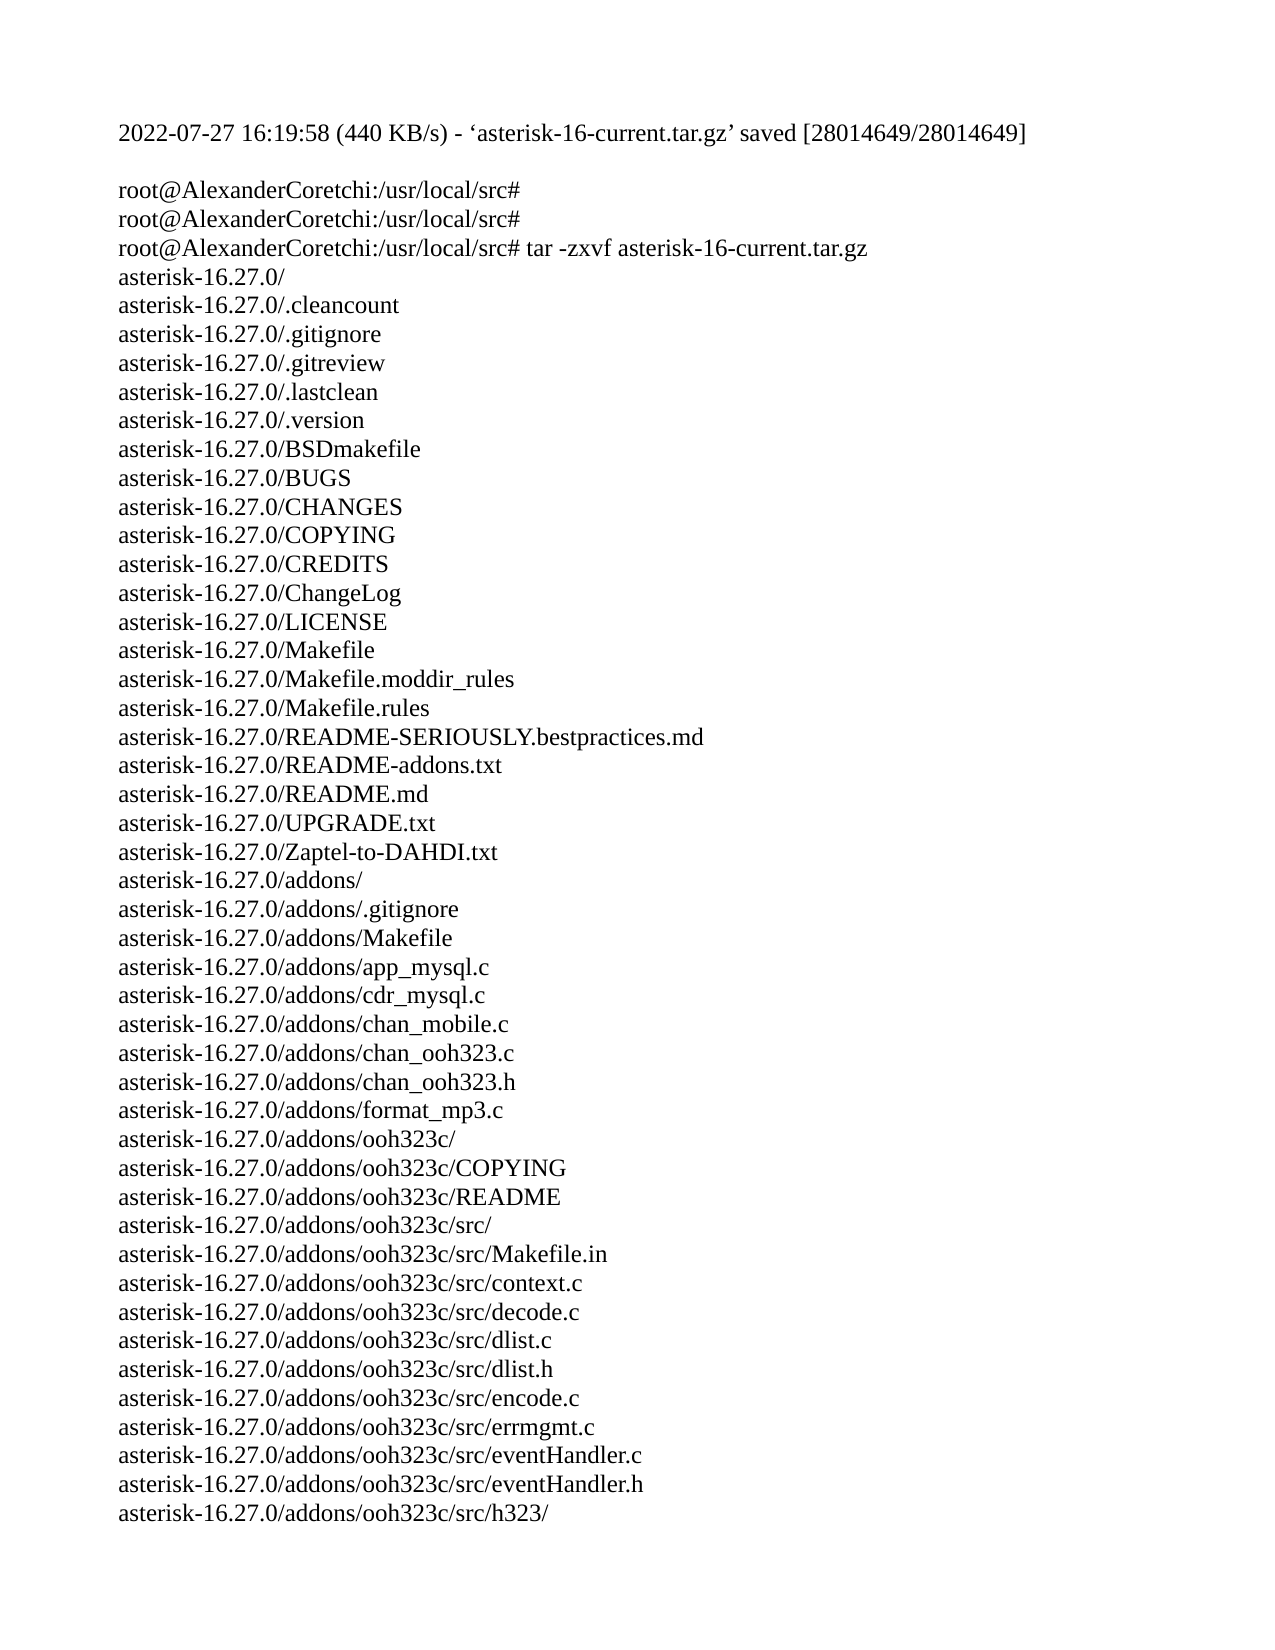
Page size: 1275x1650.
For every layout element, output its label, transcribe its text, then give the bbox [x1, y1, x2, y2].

text asterisk-16.27.0/ [118, 262, 1157, 291]
text asterisk-16.27.0/addons/ooh323c/src/ [118, 1211, 1157, 1239]
text asterisk-16.27.0/.lastclean [118, 377, 1157, 406]
text asterisk-16.27.0/README.md [118, 779, 1157, 808]
text asterisk-16.27.0/README-SERIOUSLY.bestpractices.md [118, 722, 1157, 751]
text asterisk-16.27.0/addons/ooh323c/src/errmgmt.c [118, 1412, 1157, 1441]
text asterisk-16.27.0/COPYING [118, 521, 1157, 549]
text asterisk-16.27.0/addons/.gitignore [118, 894, 1157, 923]
text asterisk-16.27.0/addons/ooh323c/src/eventHandler.h [118, 1469, 1157, 1498]
text asterisk-16.27.0/CREDITS [118, 549, 1157, 578]
text asterisk-16.27.0/.cleancount [118, 291, 1157, 319]
text asterisk-16.27.0/addons/ooh323c/COPYING [118, 1153, 1157, 1182]
text asterisk-16.27.0/addons/ooh323c/src/Makefile.in [118, 1239, 1157, 1268]
text asterisk-16.27.0/Makefile.moddir_rules [118, 664, 1157, 693]
text asterisk-16.27.0/addons/ [118, 866, 1157, 894]
text asterisk-16.27.0/addons/chan_mobile.c [118, 1009, 1157, 1038]
text 2022-07-27 16:19:58 (440 KB/s) - ‘asterisk-16-current.tar.gz’ saved [28014649/28014649] [118, 118, 1157, 147]
text root@AlexanderCoretchi:/usr/local/src# [118, 176, 1157, 204]
text asterisk-16.27.0/addons/ooh323c/src/decode.c [118, 1297, 1157, 1326]
text asterisk-16.27.0/.gitignore [118, 319, 1157, 348]
text asterisk-16.27.0/LICENSE [118, 607, 1157, 636]
text asterisk-16.27.0/addons/chan_ooh323.h [118, 1067, 1157, 1096]
text asterisk-16.27.0/Makefile.rules [118, 693, 1157, 722]
text asterisk-16.27.0/Makefile [118, 636, 1157, 664]
text asterisk-16.27.0/addons/ooh323c/ [118, 1124, 1157, 1153]
text asterisk-16.27.0/addons/cdr_mysql.c [118, 981, 1157, 1009]
text asterisk-16.27.0/BUGS [118, 463, 1157, 492]
text asterisk-16.27.0/addons/ooh323c/src/encode.c [118, 1383, 1157, 1412]
text asterisk-16.27.0/Zaptel-to-DAHDI.txt [118, 837, 1157, 866]
text asterisk-16.27.0/addons/chan_ooh323.c [118, 1038, 1157, 1067]
text asterisk-16.27.0/UPGRADE.txt [118, 808, 1157, 837]
text asterisk-16.27.0/.version [118, 406, 1157, 434]
text asterisk-16.27.0/README-addons.txt [118, 751, 1157, 779]
text asterisk-16.27.0/addons/ooh323c/src/dlist.h [118, 1354, 1157, 1383]
text asterisk-16.27.0/addons/Makefile [118, 923, 1157, 952]
text asterisk-16.27.0/addons/app_mysql.c [118, 952, 1157, 981]
text asterisk-16.27.0/addons/ooh323c/src/dlist.c [118, 1326, 1157, 1354]
text asterisk-16.27.0/BSDmakefile [118, 434, 1157, 463]
text asterisk-16.27.0/CHANGES [118, 492, 1157, 521]
text root@AlexanderCoretchi:/usr/local/src# tar -zxvf asterisk-16-current.tar.gz [118, 233, 1157, 262]
text asterisk-16.27.0/ChangeLog [118, 578, 1157, 607]
text asterisk-16.27.0/addons/format_mp3.c [118, 1096, 1157, 1124]
text root@AlexanderCoretchi:/usr/local/src# [118, 204, 1157, 233]
text asterisk-16.27.0/addons/ooh323c/src/eventHandler.c [118, 1441, 1157, 1469]
text asterisk-16.27.0/.gitreview [118, 348, 1157, 377]
text asterisk-16.27.0/addons/ooh323c/src/h323/ [118, 1498, 1157, 1527]
text asterisk-16.27.0/addons/ooh323c/README [118, 1182, 1157, 1211]
text asterisk-16.27.0/addons/ooh323c/src/context.c [118, 1268, 1157, 1297]
